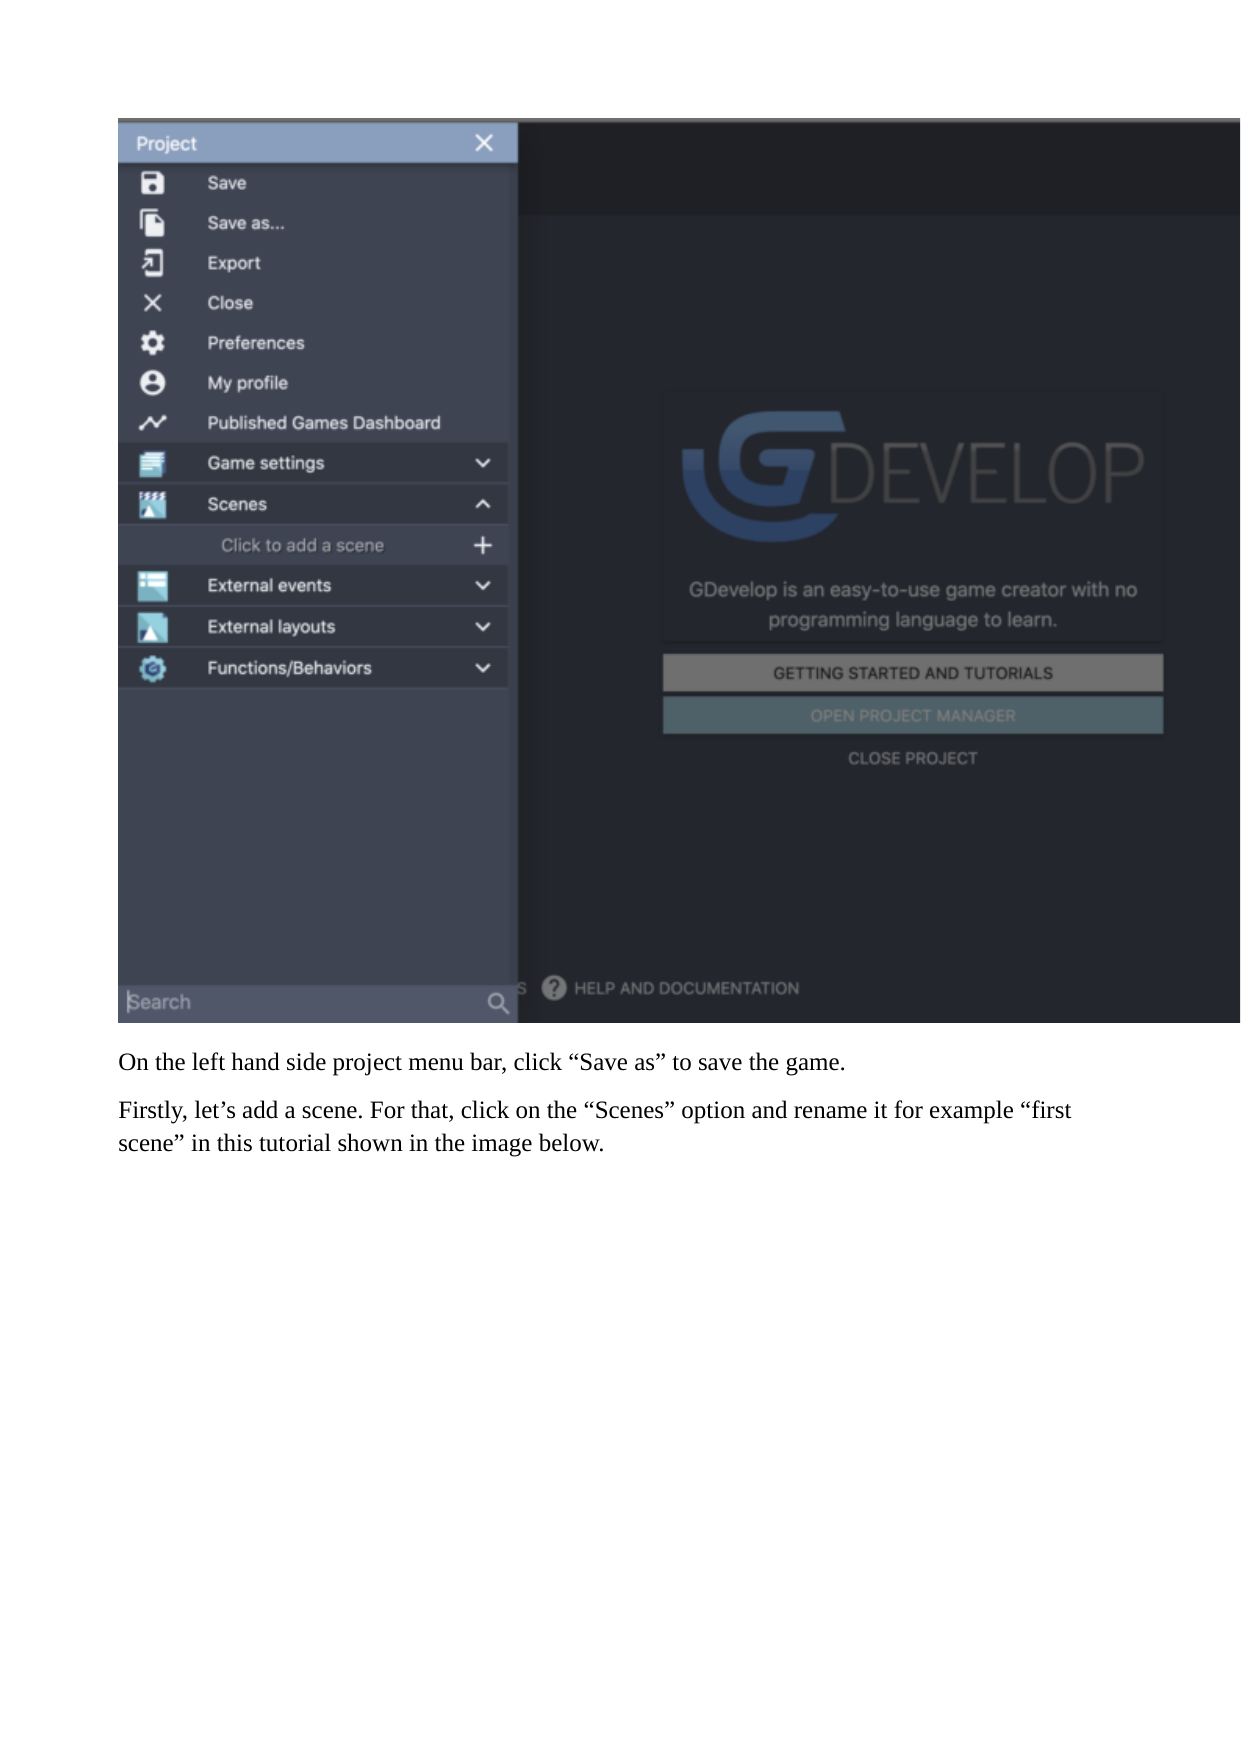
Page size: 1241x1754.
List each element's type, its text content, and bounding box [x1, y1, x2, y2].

text Firstly, let’s add a scene. For that, click on the “Scenes” option and rename it for example “first scene” in this tutorial shown in the image below. [118, 1095, 1122, 1156]
text On the left hand side project menu bar, click “Save as” to save the game. [118, 1047, 1122, 1076]
picture [118, 118, 1241, 1023]
